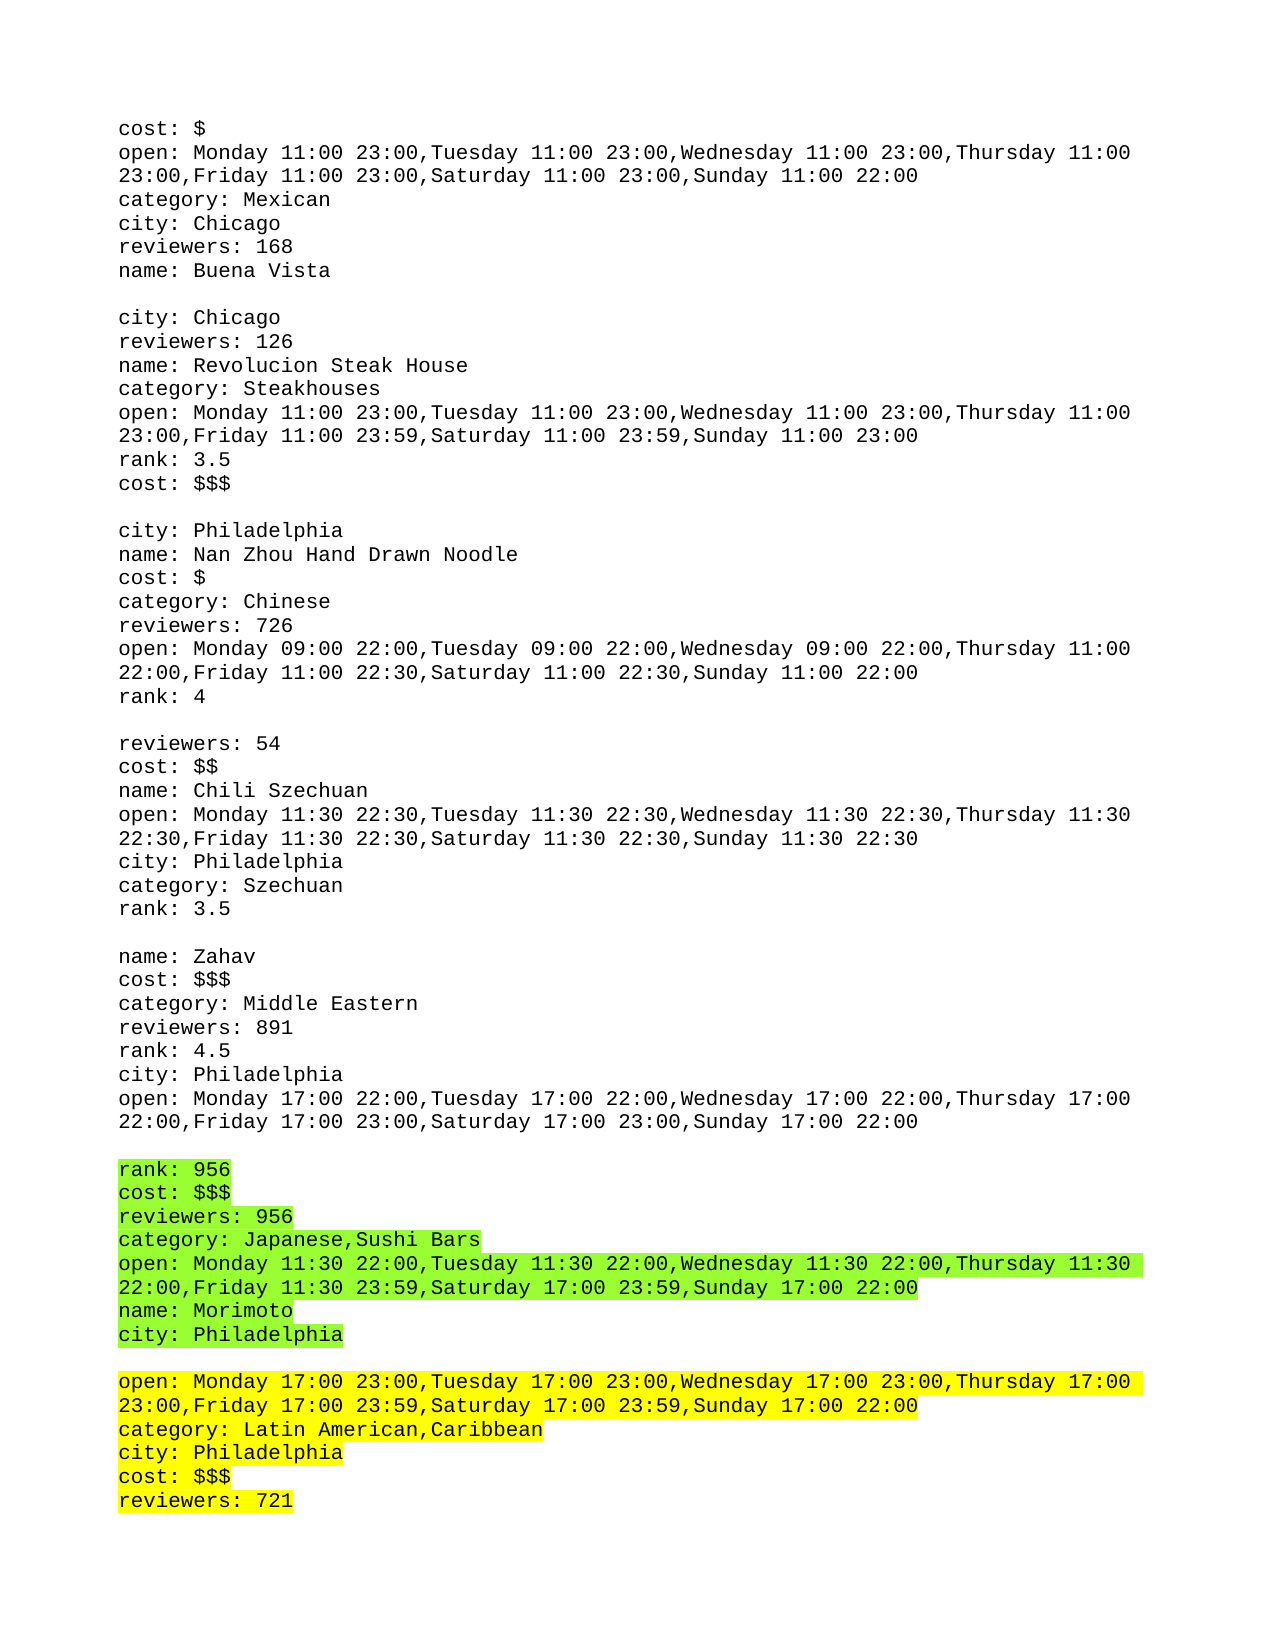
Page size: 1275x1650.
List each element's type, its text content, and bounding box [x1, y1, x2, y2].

text cost: $$$ [118, 1182, 1157, 1206]
text cost: $$$ [118, 1466, 1157, 1489]
text reviewers: 726 [118, 615, 1157, 638]
text cost: $$$ [118, 473, 1157, 496]
text rank: 4.5 [118, 1040, 1157, 1064]
text category: Latin American,Caribbean [118, 1419, 1157, 1442]
text category: Mexican [118, 189, 1157, 213]
text reviewers: 956 [118, 1206, 1157, 1229]
text open: Monday 11:00 23:00,Tuesday 11:00 23:00,Wednesday 11:00 23:00,Thursday 11:00 23:00,Friday 11:00 23:00,Saturday 11:00 23:00,Sunday 11:00 22:00 [118, 142, 1157, 189]
text open: Monday 11:00 23:00,Tuesday 11:00 23:00,Wednesday 11:00 23:00,Thursday 11:00 23:00,Friday 11:00 23:59,Saturday 11:00 23:59,Sunday 11:00 23:00 [118, 402, 1157, 449]
text city: Philadelphia [118, 851, 1157, 875]
text rank: 3.5 [118, 898, 1157, 922]
text reviewers: 168 [118, 236, 1157, 260]
text name: Nan Zhou Hand Drawn Noodle [118, 544, 1157, 567]
text name: Zahav [118, 946, 1157, 969]
text city: Chicago [118, 307, 1157, 331]
text cost: $ [118, 567, 1157, 591]
text open: Monday 17:00 23:00,Tuesday 17:00 23:00,Wednesday 17:00 23:00,Thursday 17:00 23:00,Friday 17:00 23:59,Saturday 17:00 23:59,Sunday 17:00 22:00 [118, 1371, 1157, 1419]
text city: Philadelphia [118, 1442, 1157, 1466]
text city: Chicago [118, 213, 1157, 236]
text reviewers: 891 [118, 1017, 1157, 1040]
text category: Szechuan [118, 875, 1157, 898]
text reviewers: 54 [118, 733, 1157, 757]
text open: Monday 17:00 22:00,Tuesday 17:00 22:00,Wednesday 17:00 22:00,Thursday 17:00 22:00,Friday 17:00 23:00,Saturday 17:00 23:00,Sunday 17:00 22:00 [118, 1088, 1157, 1135]
text category: Steakhouses [118, 378, 1157, 402]
text reviewers: 126 [118, 331, 1157, 354]
text open: Monday 09:00 22:00,Tuesday 09:00 22:00,Wednesday 09:00 22:00,Thursday 11:00 22:00,Friday 11:00 22:30,Saturday 11:00 22:30,Sunday 11:00 22:00 [118, 638, 1157, 686]
text rank: 4 [118, 686, 1157, 709]
text name: Revolucion Steak House [118, 354, 1157, 378]
text open: Monday 11:30 22:00,Tuesday 11:30 22:00,Wednesday 11:30 22:00,Thursday 11:30 22:00,Friday 11:30 23:59,Saturday 17:00 23:59,Sunday 17:00 22:00 [118, 1253, 1157, 1300]
text open: Monday 11:30 22:30,Tuesday 11:30 22:30,Wednesday 11:30 22:30,Thursday 11:30 22:30,Friday 11:30 22:30,Saturday 11:30 22:30,Sunday 11:30 22:30 [118, 804, 1157, 851]
text category: Japanese,Sushi Bars [118, 1229, 1157, 1253]
text category: Middle Eastern [118, 993, 1157, 1017]
text city: Philadelphia [118, 520, 1157, 544]
text city: Philadelphia [118, 1324, 1157, 1348]
text cost: $$$ [118, 969, 1157, 993]
text rank: 3.5 [118, 449, 1157, 473]
text name: Morimoto [118, 1300, 1157, 1324]
text reviewers: 721 [118, 1489, 1157, 1513]
text city: Philadelphia [118, 1064, 1157, 1088]
text category: Chinese [118, 591, 1157, 615]
text rank: 956 [118, 1158, 1157, 1182]
text name: Chili Szechuan [118, 780, 1157, 804]
text cost: $ [118, 118, 1157, 142]
text cost: $$ [118, 757, 1157, 780]
text name: Buena Vista [118, 260, 1157, 284]
